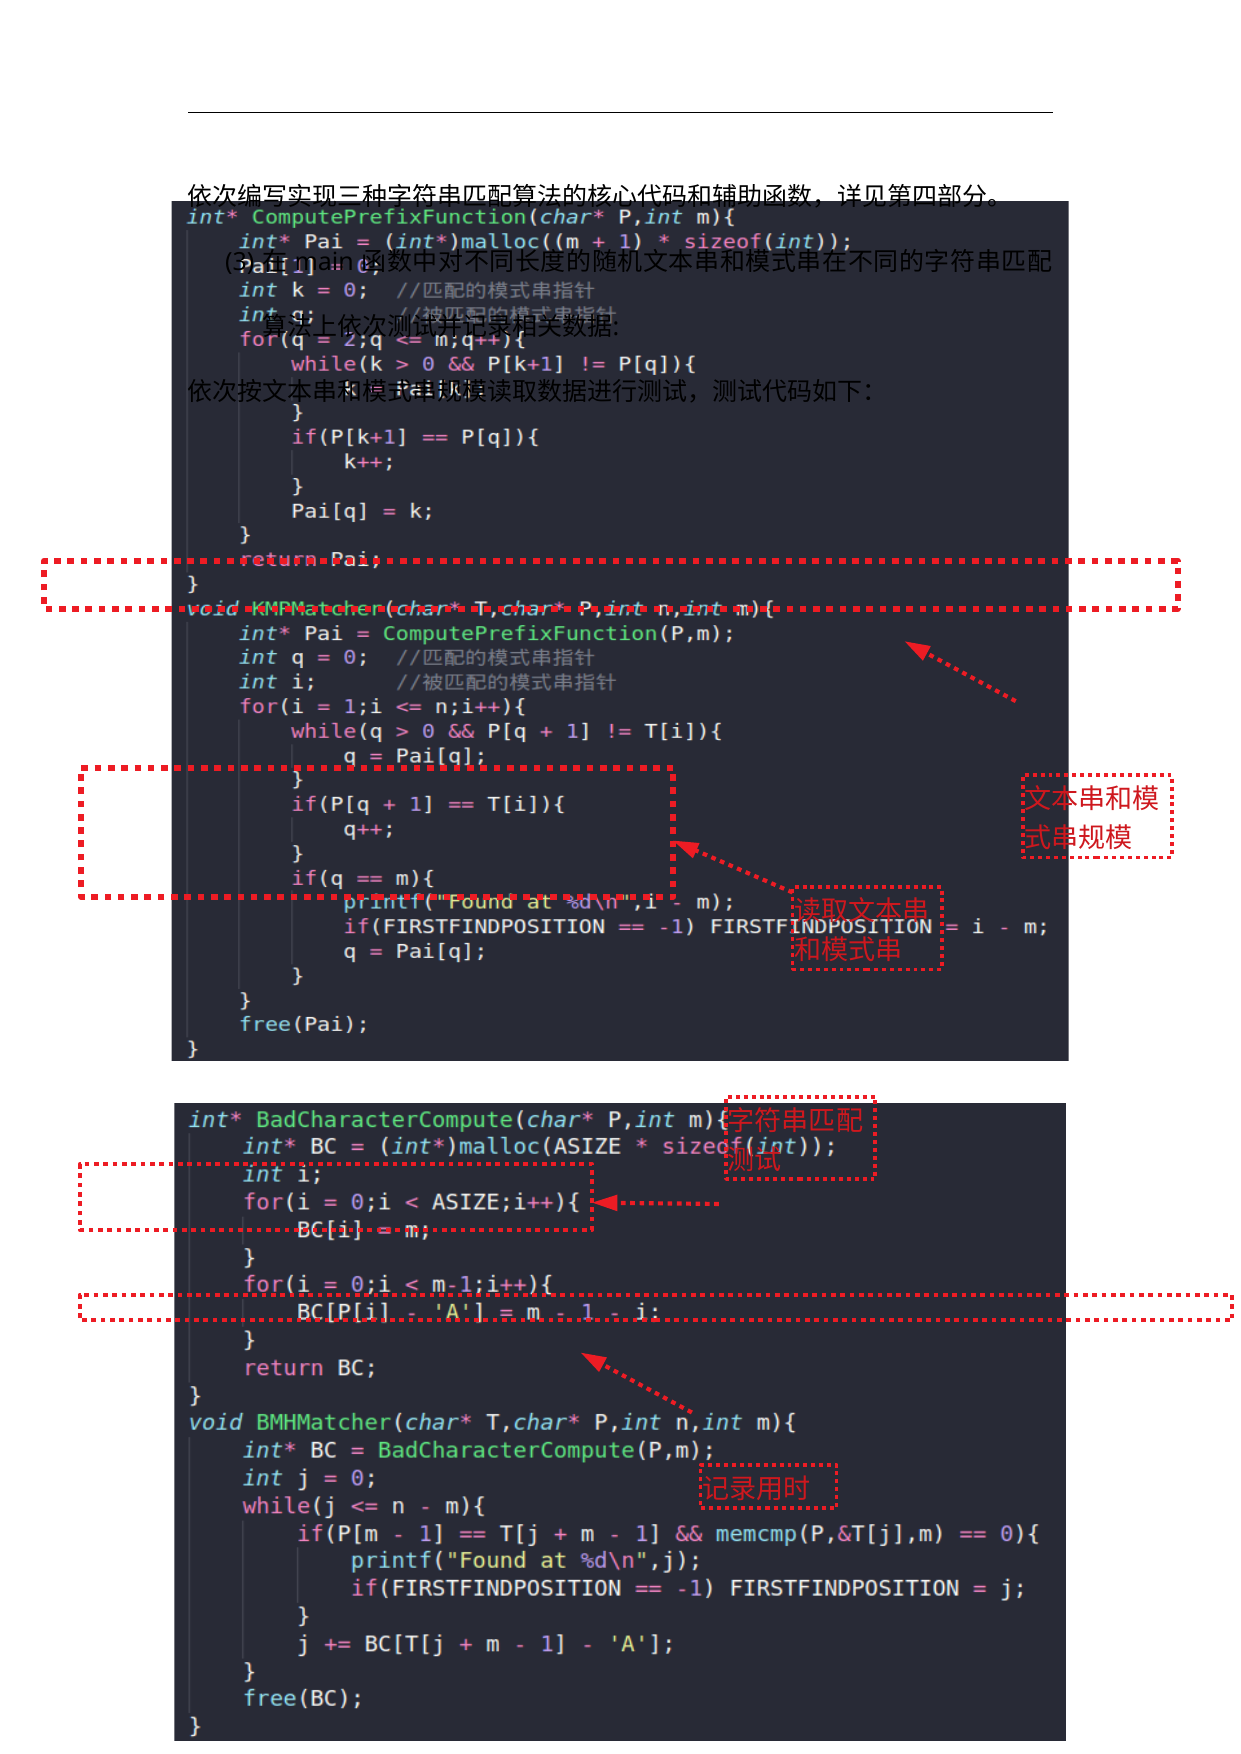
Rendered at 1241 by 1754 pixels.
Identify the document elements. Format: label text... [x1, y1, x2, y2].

picture [171, 201, 1069, 1061]
text 依次编写实现三种字符串匹配算法的核心代码和辅助函数，详见第四部分。 [187, 162, 1053, 201]
picture [174, 1103, 1066, 1741]
